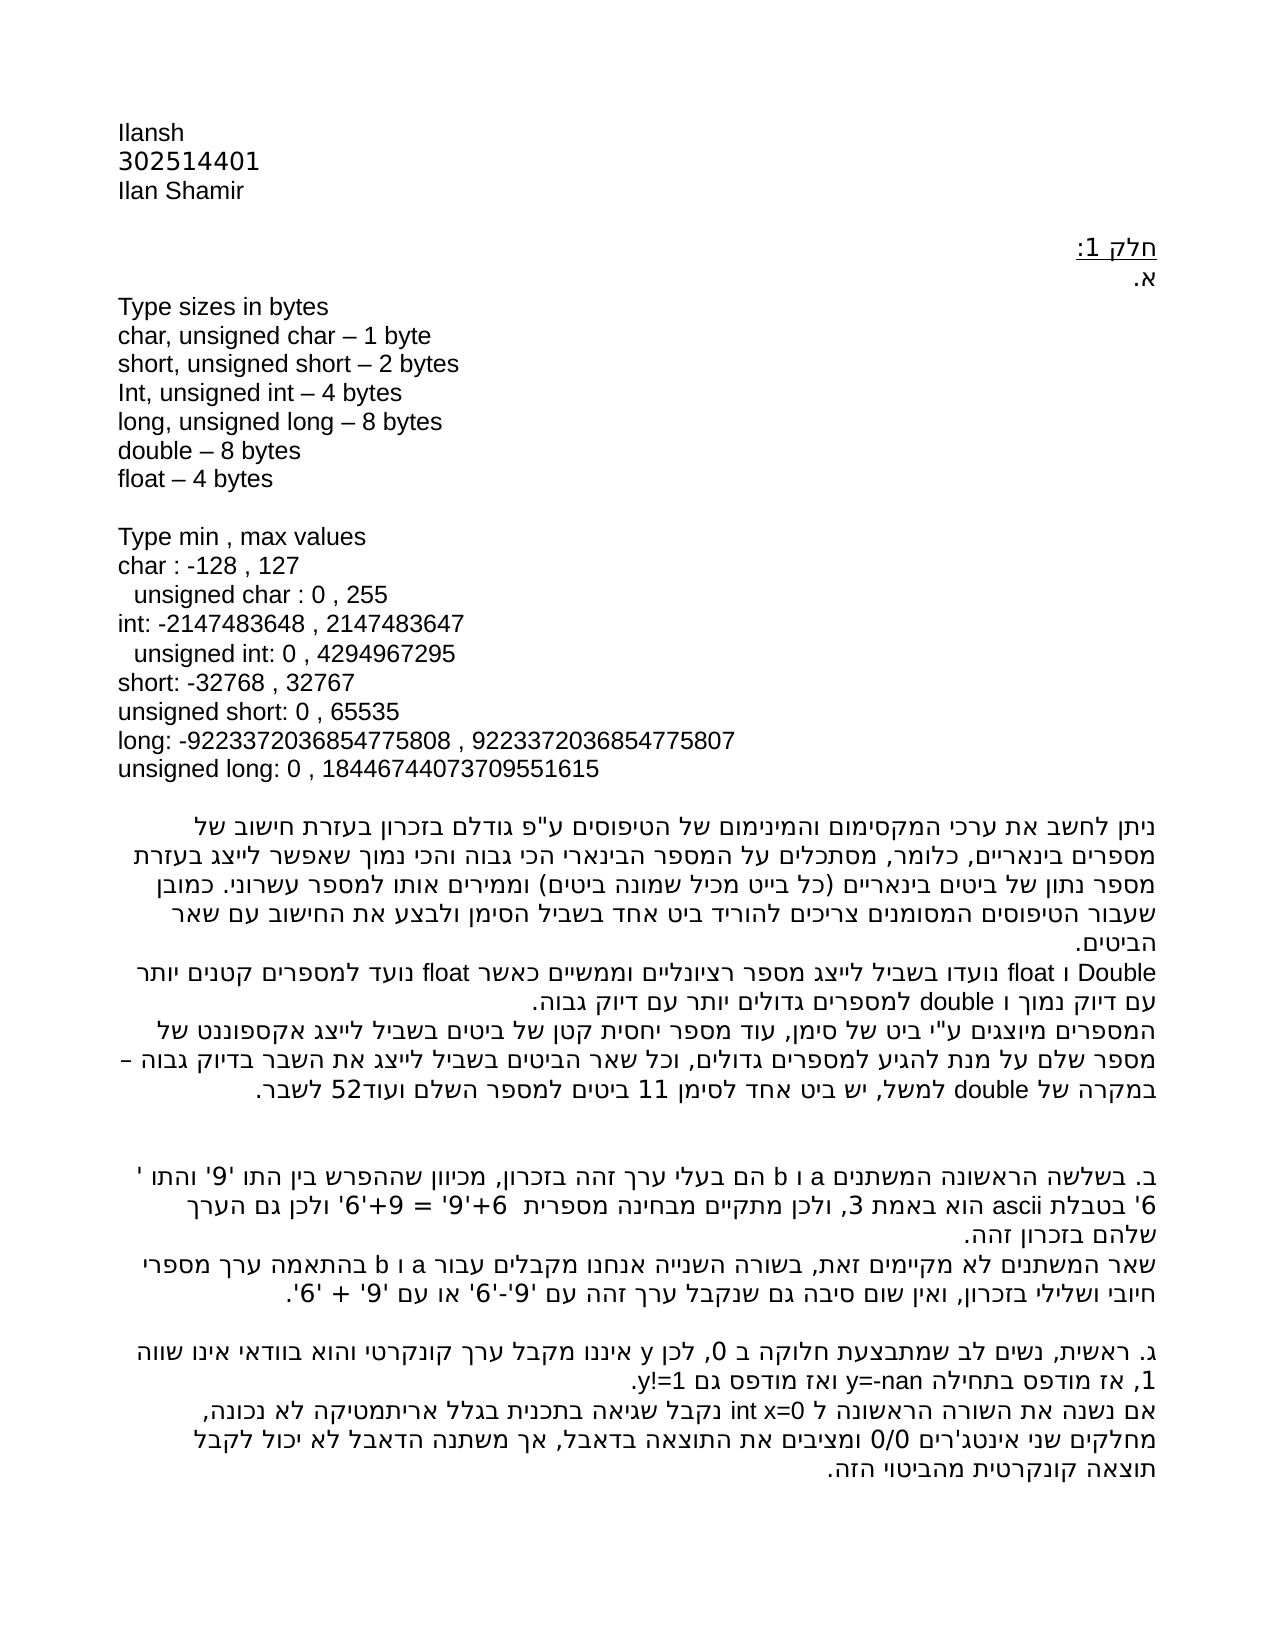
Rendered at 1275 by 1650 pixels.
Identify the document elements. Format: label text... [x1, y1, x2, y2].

text char : -128 , 127 [118, 551, 1157, 580]
text short, unsigned short – 2 bytes [118, 349, 1157, 378]
text Double ו float נועדו בשביל לייצג מספר רציונליים וממשיים כאשר float נועד למספרים קטנים יותר עם דיוק נמוך ו double למספרים גדולים יותר עם דיוק גבוה. [118, 958, 1157, 1016]
text unsigned char : 0 , 255 [118, 580, 1157, 609]
text Type sizes in bytes [118, 292, 1157, 321]
text 302514401 [118, 147, 1157, 176]
text float – 4 bytes [118, 464, 1157, 493]
text שאר המשתנים לא מקיימים זאת, בשורה השנייה אנחנו מקבלים עבור a ו b בהתאמה ערך מספרי חיובי ושלילי בזכרון, ואין שום סיבה גם שנקבל ערך זהה עם '9'-'6' או עם '9' + '6'. [118, 1249, 1157, 1308]
text char, unsigned char – 1 byte [118, 321, 1157, 349]
text המספרים מיוצגים ע"י ביט של סימן, עוד מספר יחסית קטן של ביטים בשביל לייצג אקספוננט של מספר שלם על מנת להגיע למספרים גדולים, וכל שאר הביטים בשביל לייצג את השבר בדיוק גבוה – במקרה של double למשל, יש ביט אחד לסימן 11 ביטים למספר השלם ועוד52 לשבר. [118, 1016, 1157, 1104]
text אם נשנה את השורה הראשונה ל int x=0 נקבל שגיאה בתכנית בגלל אריתמטיקה לא נכונה, מחלקים שני אינטג'רים 0/0 ומציבים את התוצאה בדאבל, אך משתנה הדאבל לא יכול לקבל תוצאה קונקרטית מהביטוי הזה. [118, 1396, 1157, 1483]
text int: -2147483648 , 2147483647 [118, 609, 1157, 639]
text חלק 1: [118, 233, 1157, 263]
text ב. בשלשה הראשונה המשתנים a ו b הם בעלי ערך זהה בזכרון, מכיוון שההפרש בין התו '9' והתו '6' בטבלת ascii הוא באמת 3, ולכן מתקיים מבחינה מספרית 6+'9' = 9+'6' ולכן גם הערך שלהם בזכרון זהה. [118, 1162, 1157, 1249]
text Type min , max values [118, 522, 1157, 551]
text long, unsigned long – 8 bytes [118, 407, 1157, 436]
text unsigned short: 0 , 65535 [118, 697, 1157, 726]
text long: -9223372036854775808 , 9223372036854775807 [118, 726, 1157, 754]
text Ilan Shamir [118, 176, 1157, 205]
text ג. ראשית, נשים לב שמתבצעת חלוקה ב 0, לכן y איננו מקבל ערך קונקרטי והוא בוודאי אינו שווה 1, אז מודפס בתחילה y=-nan ואז מודפס גם y!=1. [118, 1337, 1157, 1396]
text unsigned int: 0 , 4294967295 [118, 639, 1157, 668]
text א. [118, 263, 1157, 292]
text Int, unsigned int – 4 bytes [118, 378, 1157, 407]
text Ilansh [118, 118, 1157, 147]
text double – 8 bytes [118, 436, 1157, 464]
text short: -32768 , 32767 [118, 668, 1157, 697]
text unsigned long: 0 , 18446744073709551615 [118, 754, 1157, 783]
text ניתן לחשב את ערכי המקסימום והמינימום של הטיפוסים ע"פ גודלם בזכרון בעזרת חישוב של מספרים בינאריים, כלומר, מסתכלים על המספר הבינארי הכי גבוה והכי נמוך שאפשר לייצג בעזרת מספר נתון של ביטים בינאריים (כל בייט מכיל שמונה ביטים) וממירים אותו למספר עשרוני. כמובן שעבור הטיפוסים המסומנים צריכים להוריד ביט אחד בשביל הסימן ולבצע את החישוב עם שאר הביטים. [118, 812, 1157, 958]
